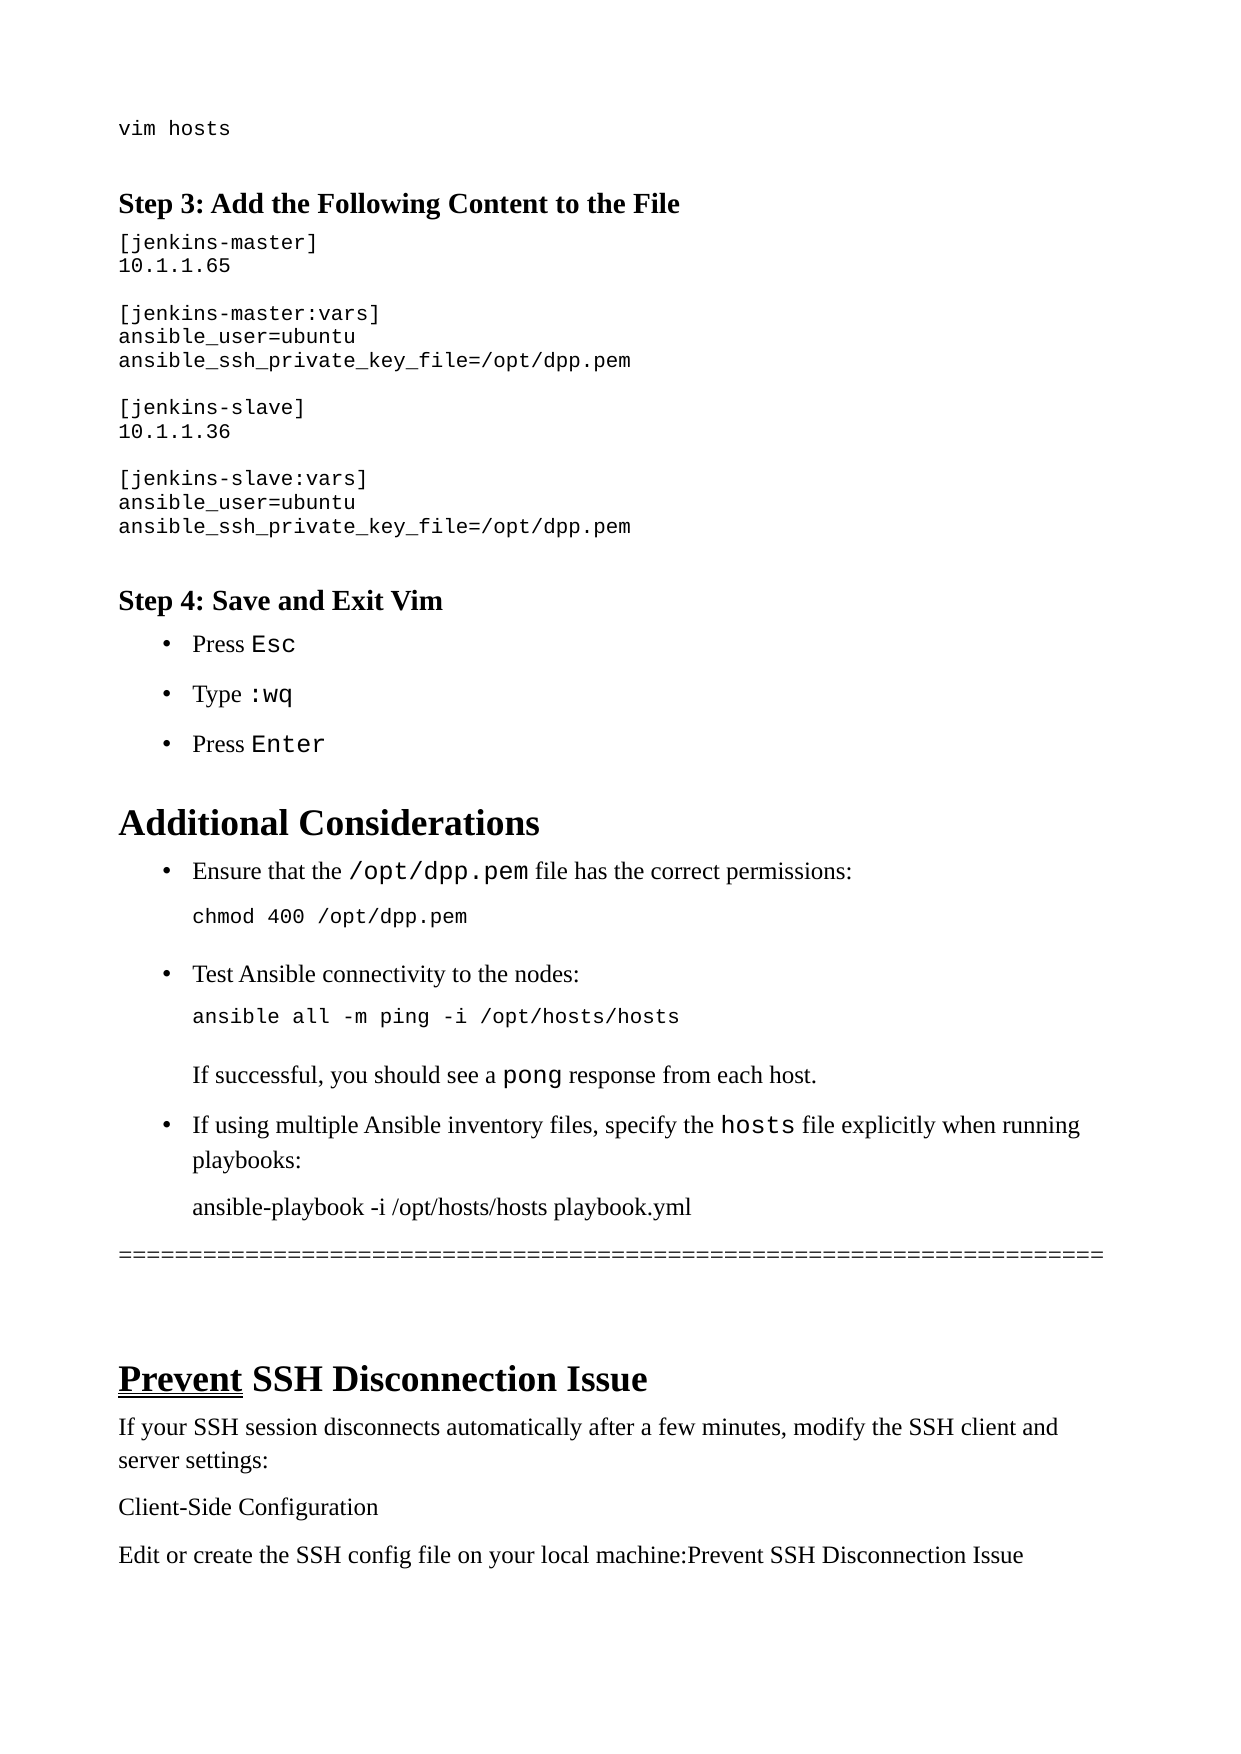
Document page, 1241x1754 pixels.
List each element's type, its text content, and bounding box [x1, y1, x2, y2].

text ansible_ssh_private_key_file=/opt/dpp.pem [118, 350, 1122, 374]
subtitle Step 3: Add the Following Content to the File [118, 186, 1122, 219]
subtitle Prevent SSH Disconnection Issue [118, 1356, 1122, 1399]
subtitle Additional Considerations [118, 800, 1122, 843]
text [jenkins-slave:vars] [118, 468, 1122, 492]
text [jenkins-slave] [118, 397, 1122, 421]
list ansible all -m ping -i /opt/hosts/hosts [162, 1007, 1122, 1030]
list Type :wq [162, 679, 1122, 710]
text ansible_ssh_private_key_file=/opt/dpp.pem [118, 516, 1122, 539]
text ansible_user=ubuntu [118, 326, 1122, 350]
list If using multiple Ansible inventory files, specify the hosts file explicitly when running playbooks: [162, 1110, 1122, 1173]
text If your SSH session disconnects automatically after a few minutes, modify the SSH client and server settings: [118, 1412, 1122, 1473]
list If successful, you should see a pong response from each host. [162, 1060, 1122, 1091]
list chmod 400 /opt/dpp.pem [162, 906, 1122, 929]
list Press Enter [162, 729, 1122, 760]
text [jenkins-master:vars] [118, 303, 1122, 326]
list Test Ansible connectivity to the nodes: [162, 959, 1122, 988]
text 10.1.1.36 [118, 421, 1122, 445]
text Client-Side Configuration [118, 1492, 1122, 1521]
list Press Esc [162, 629, 1122, 660]
subtitle Step 4: Save and Exit Vim [118, 583, 1122, 617]
text 10.1.1.65 [118, 256, 1122, 279]
list ansible-playbook -i /opt/hosts/hosts playbook.yml [162, 1192, 1122, 1221]
list Ensure that the /opt/dpp.pem file has the correct permissions: [162, 856, 1122, 887]
text vim hosts [118, 118, 1122, 142]
text ansible_user=ubuntu [118, 492, 1122, 516]
text Edit or create the SSH config file on your local machine:Prevent SSH Disconnection Issue [118, 1540, 1122, 1569]
text [jenkins-master] [118, 232, 1122, 256]
text ====================================================================== [118, 1240, 1122, 1269]
